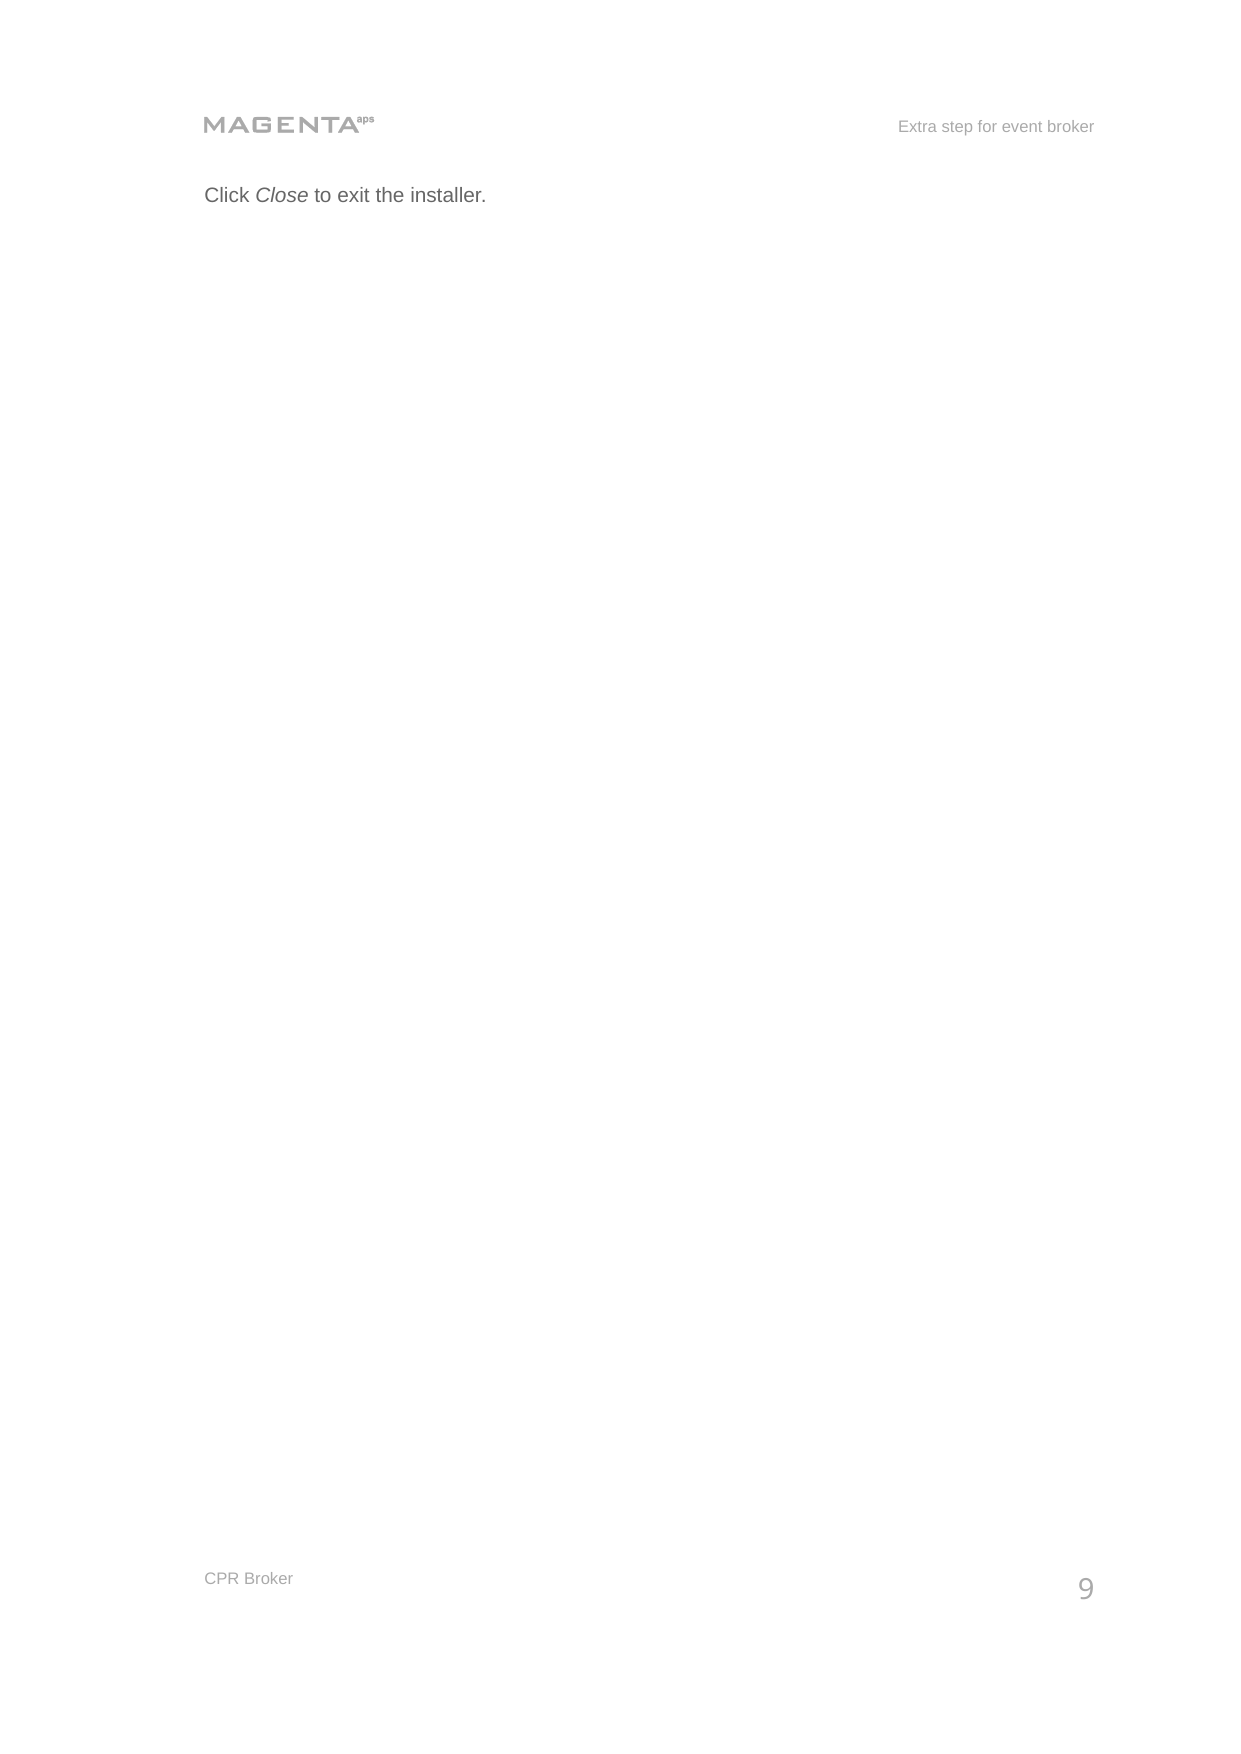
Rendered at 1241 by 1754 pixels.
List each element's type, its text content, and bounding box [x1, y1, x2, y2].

text Click Close to exit the installer. [204, 179, 1094, 209]
